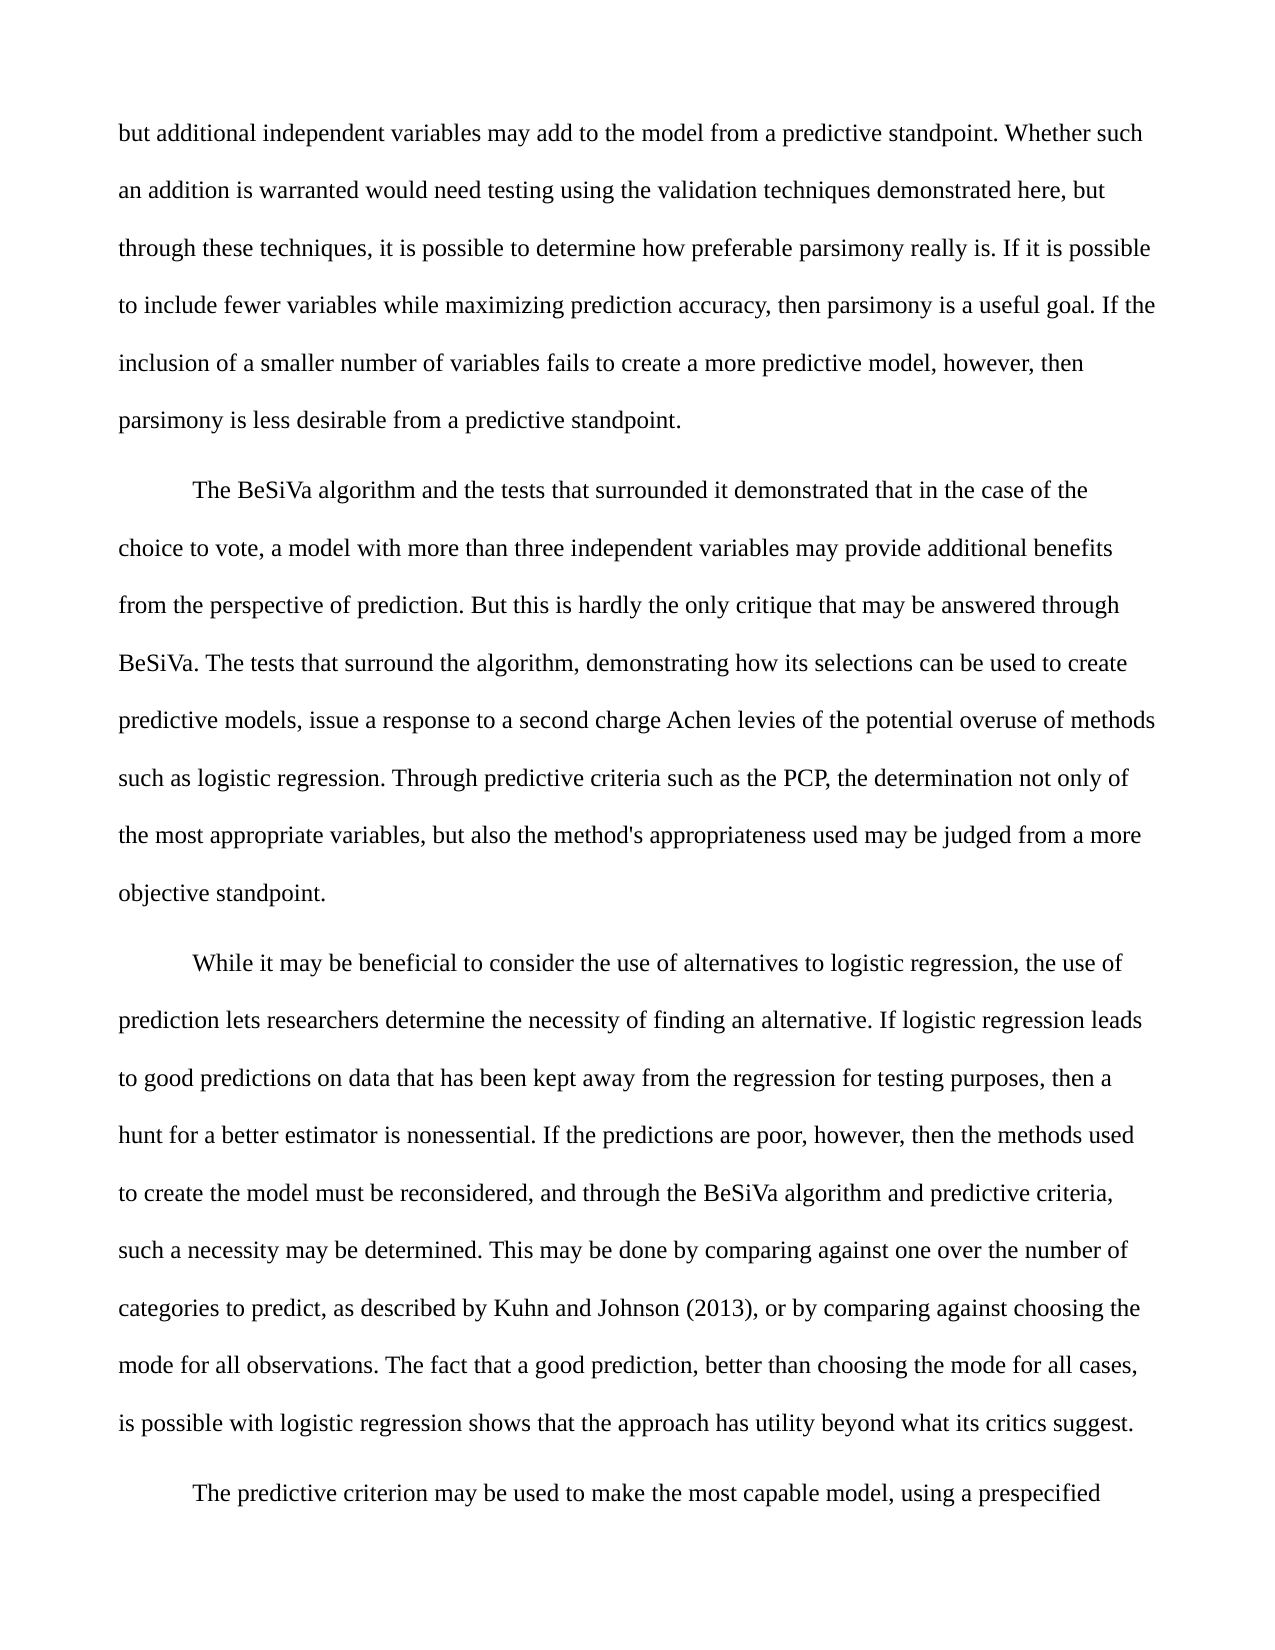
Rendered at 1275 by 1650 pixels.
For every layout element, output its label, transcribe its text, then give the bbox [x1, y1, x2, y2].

text While it may be beneficial to consider the use of alternatives to logistic regression, the use of prediction lets researchers determine the necessity of finding an alternative. If logistic regression leads to good predictions on data that has been kept away from the regression for testing purposes, then a hunt for a better estimator is nonessential. If the predictions are poor, however, then the methods used to create the model must be reconsidered, and through the BeSiVa algorithm and predictive criteria, such a necessity may be determined. This may be done by comparing against one over the number of categories to predict, as described by Kuhn and Johnson (2013), or by comparing against choosing the mode for all observations. The fact that a good prediction, better than choosing the mode for all cases, is possible with logistic regression shows that the approach has utility beyond what its critics suggest. [118, 948, 1157, 1437]
text but additional independent variables may add to the model from a predictive standpoint. Whether such an addition is warranted would need testing using the validation techniques demonstrated here, but through these techniques, it is possible to determine how preferable parsimony really is. If it is possible to include fewer variables while maximizing prediction accuracy, then parsimony is a useful goal. If the inclusion of a smaller number of variables fails to create a more predictive model, however, then parsimony is less desirable from a predictive standpoint. [118, 118, 1157, 434]
text The BeSiVa algorithm and the tests that surrounded it demonstrated that in the case of the choice to vote, a model with more than three independent variables may provide additional benefits from the perspective of prediction. But this is hardly the only critique that may be answered through BeSiVa. The tests that surround the algorithm, demonstrating how its selections can be used to create predictive models, issue a response to a second charge Achen levies of the potential overuse of methods such as logistic regression. Through predictive criteria such as the PCP, the determination not only of the most appropriate variables, but also the method's appropriateness used may be judged from a more objective standpoint. [118, 476, 1157, 907]
text The predictive criterion may be used to make the most capable model, using a prespecified [118, 1478, 1157, 1507]
